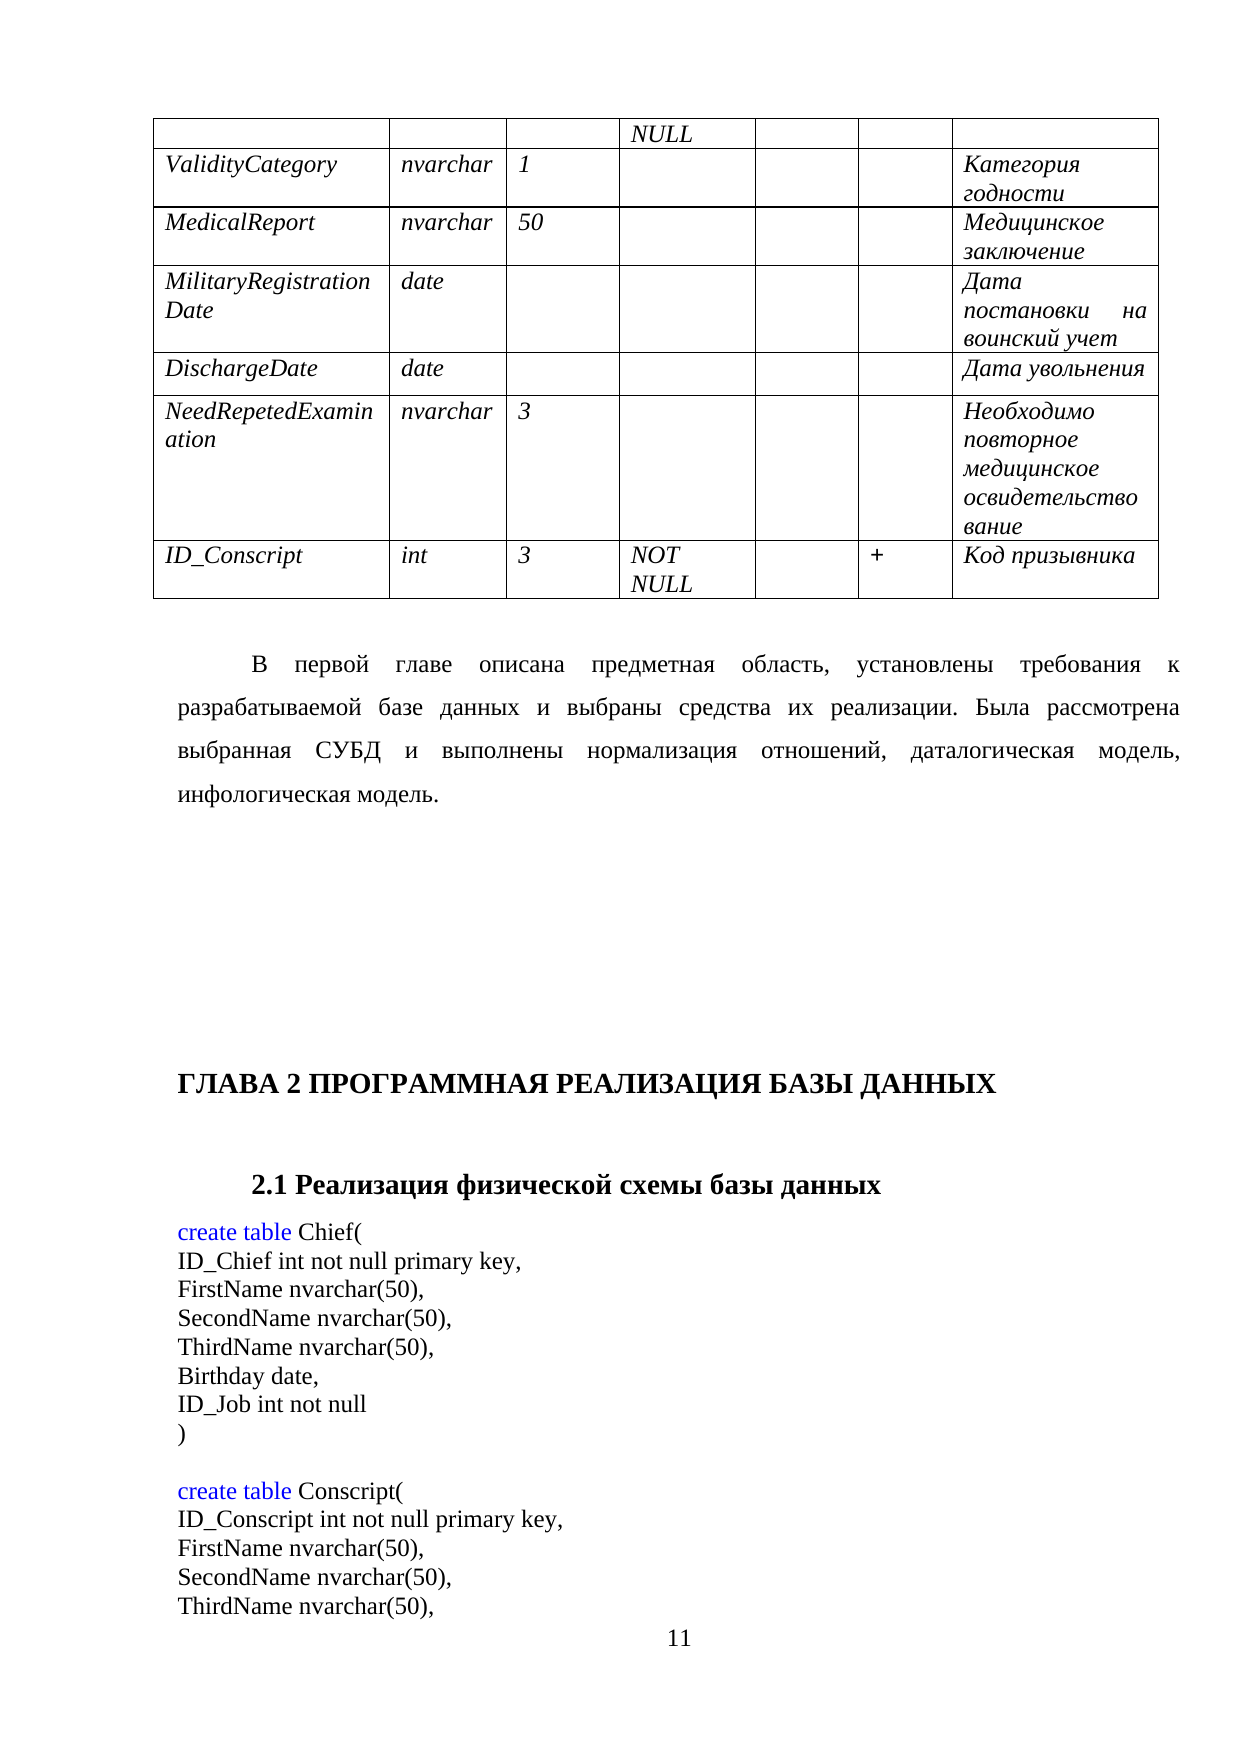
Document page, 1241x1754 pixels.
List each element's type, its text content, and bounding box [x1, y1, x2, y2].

text SecondName nvarchar(50), [177, 1303, 1181, 1332]
table_cell [859, 208, 952, 265]
table_cell DischargeDate [154, 353, 389, 395]
text SecondName nvarchar(50), [177, 1562, 1181, 1591]
text create table Chief( [177, 1217, 1181, 1246]
subtitle ГЛАВА 2 ПРОГРАММНАЯ РЕАЛИЗАЦИЯ БАЗЫ ДАННЫХ [177, 1066, 1181, 1100]
table_cell date [390, 266, 506, 352]
table_cell 50 [507, 208, 619, 265]
text ID_Chief int not null primary key, [177, 1246, 1181, 1274]
table_cell nvarchar [390, 208, 506, 265]
table_cell [756, 208, 858, 265]
table_cell 3 [507, 396, 619, 539]
table_cell Дата увольнения [953, 353, 1158, 395]
table_cell 1 [507, 149, 619, 206]
table_cell [620, 353, 755, 395]
table_cell [390, 119, 506, 148]
table_cell date [390, 353, 506, 395]
table_cell Категория годности [953, 149, 1158, 206]
table_cell [620, 266, 755, 352]
table_cell ValidityCategory [154, 149, 389, 206]
table_cell [620, 396, 755, 539]
text FirstName nvarchar(50), [177, 1274, 1181, 1303]
subtitle 2.1 Реализация физической схемы базы данных [177, 1167, 1181, 1200]
table_cell [859, 149, 952, 206]
table_cell [620, 149, 755, 206]
table_cell nvarchar [390, 396, 506, 539]
text ID_Conscript int not null primary key, [177, 1504, 1181, 1533]
table_cell [953, 119, 1158, 148]
text В первой главе описана предметная область, установлены требования к разрабатываемой базе данных и выбраны средства их реализации. Была рассмотрена выбранная СУБД и выполнены нормализация отношений, даталогическая модель, инфологическая модель. [177, 649, 1181, 807]
table_cell [756, 353, 858, 395]
table_cell nvarchar [390, 149, 506, 206]
table_cell [859, 119, 952, 148]
table_cell [756, 396, 858, 539]
table_cell Медицинское заключение [953, 208, 1158, 265]
table_cell NOT NULL [620, 541, 755, 598]
table_cell int [390, 541, 506, 598]
table_cell [756, 119, 858, 148]
text Birthday date, [177, 1361, 1181, 1389]
text create table Conscript( [177, 1476, 1181, 1504]
table_cell + [859, 541, 952, 598]
table_cell NULL [620, 119, 755, 148]
table_cell NeedRepetedExamination [154, 396, 389, 539]
text ) [177, 1418, 1181, 1447]
table_cell MedicalReport [154, 208, 389, 265]
text ThirdName nvarchar(50), [177, 1332, 1181, 1361]
table_cell [859, 396, 952, 539]
table_cell [756, 266, 858, 352]
text FirstName nvarchar(50), [177, 1533, 1181, 1562]
table_cell [756, 541, 858, 598]
table_cell Дата постановки на воинский учет [953, 266, 1158, 352]
text ThirdName nvarchar(50), [177, 1591, 1181, 1619]
table_cell [620, 208, 755, 265]
table_cell Код призывника [953, 541, 1158, 598]
table_cell 3 [507, 541, 619, 598]
table_cell ID_Conscript [154, 541, 389, 598]
table_cell [756, 149, 858, 206]
table_cell [507, 353, 619, 395]
table_cell [859, 353, 952, 395]
text ID_Job int not null [177, 1389, 1181, 1418]
table_cell [507, 266, 619, 352]
table_cell Необходимо повторное медицинское освидетельствование [953, 396, 1158, 539]
table_cell MilitaryRegistrationDate [154, 266, 389, 352]
table_cell [507, 119, 619, 148]
table_cell [154, 119, 389, 148]
table_cell [859, 266, 952, 352]
